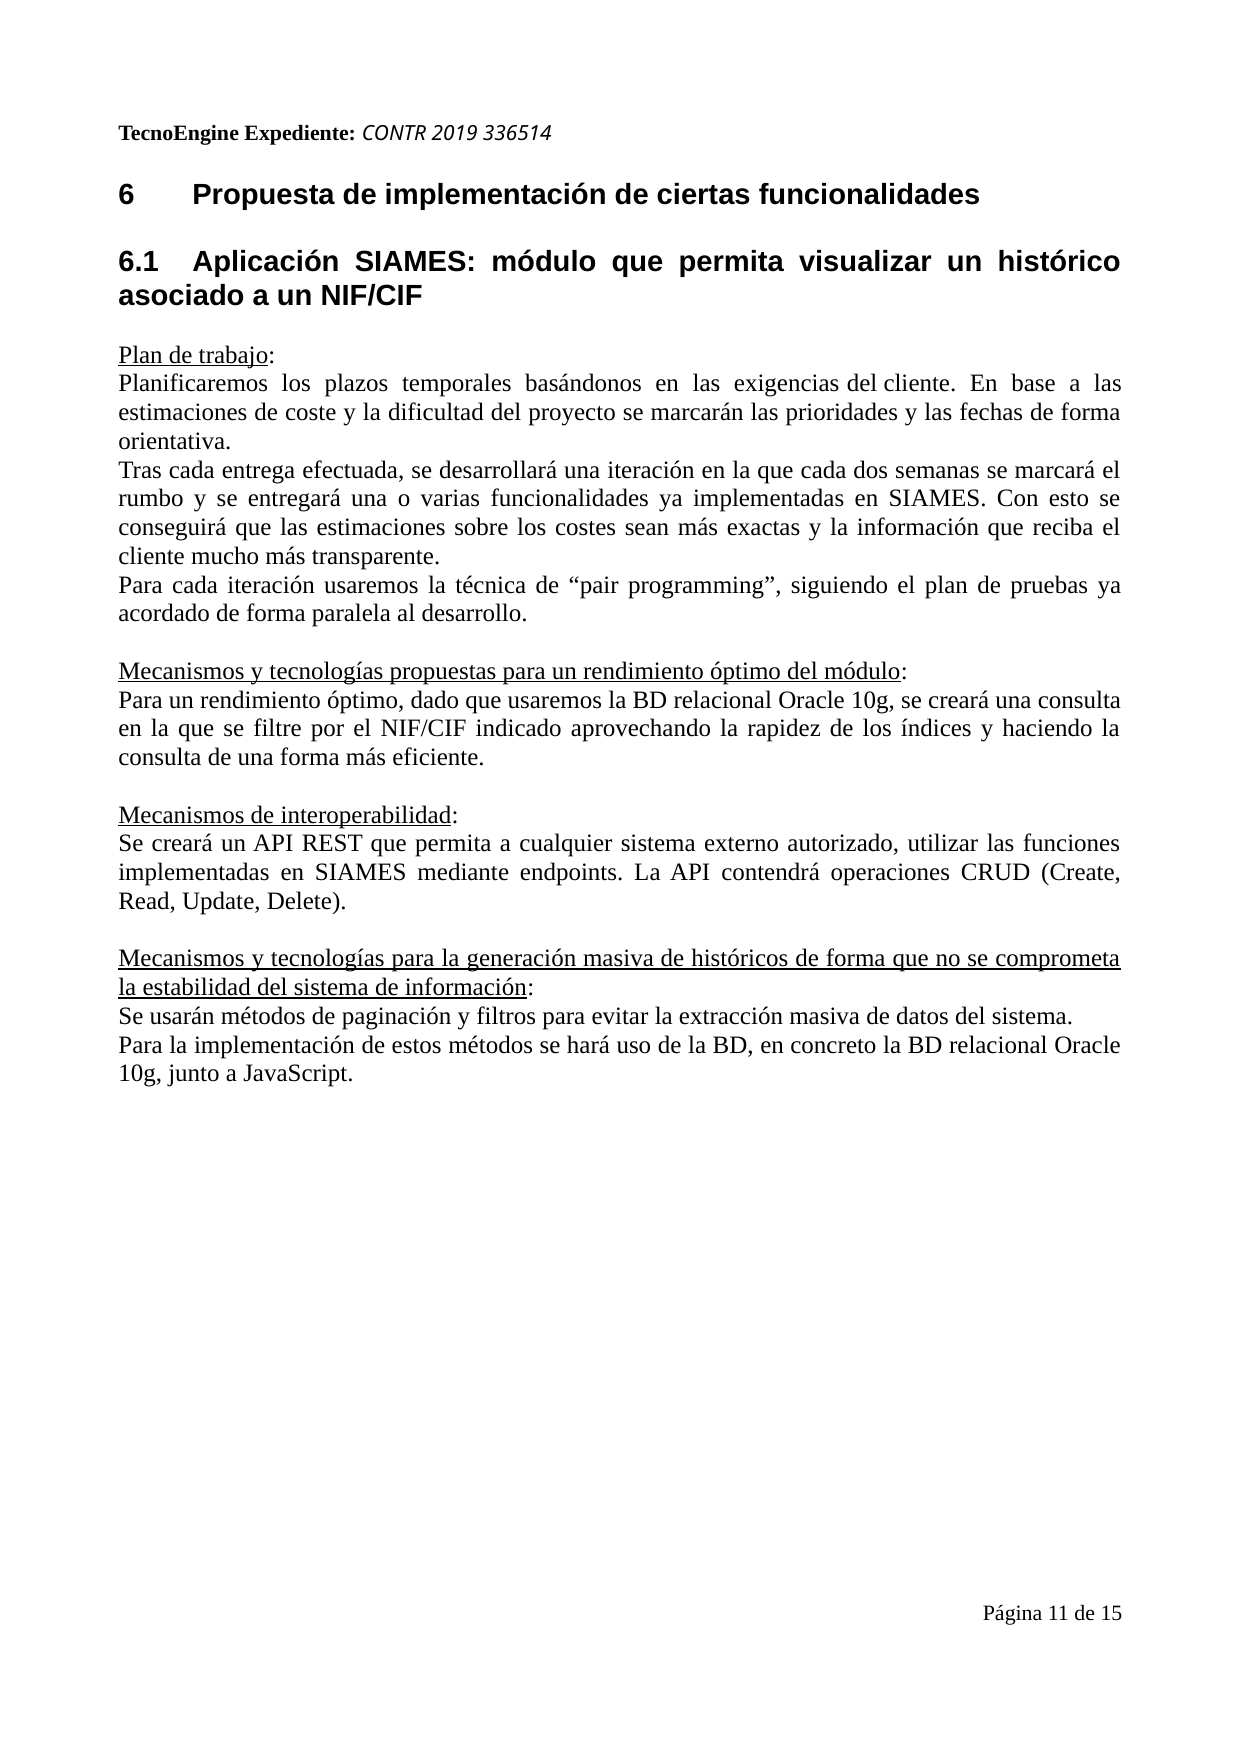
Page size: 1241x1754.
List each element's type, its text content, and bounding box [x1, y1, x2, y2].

text Para la implementación de estos métodos se hará uso de la BD, en concreto la BD relacional Oracle 10g, junto a JavaScript. [118, 1030, 1122, 1087]
text Mecanismos y tecnologías para la generación masiva de históricos de forma que no se comprometa la estabilidad del sistema de información: [118, 943, 1122, 1001]
text Plan de trabajo: [118, 340, 1122, 368]
text Para un rendimiento óptimo, dado que usaremos la BD relacional Oracle 10g, se creará una consulta en la que se filtre por el NIF/CIF indicado aprovechando la rapidez de los índices y haciendo la consulta de una forma más eficiente. [118, 685, 1122, 771]
text Mecanismos y tecnologías propuestas para un rendimiento óptimo del módulo: [118, 656, 1122, 685]
text Se usarán métodos de paginación y filtros para evitar la extracción masiva de datos del sistema. [118, 1001, 1122, 1030]
text Se creará un API REST que permita a cualquier sistema externo autorizado, utilizar las funciones implementadas en SIAMES mediante endpoints. La API contendrá operaciones CRUD (Create, Read, Update, Delete). [118, 828, 1122, 915]
subtitle Propuesta de implementación de ciertas funcionalidades [118, 177, 1122, 211]
text Planificaremos los plazos temporales basándonos en las exigencias del cliente. En base a las estimaciones de coste y la dificultad del proyecto se marcarán las prioridades y las fechas de forma orientativa. [118, 368, 1122, 455]
text Tras cada entrega efectuada, se desarrollará una iteración en la que cada dos semanas se marcará el rumbo y se entregará una o varias funcionalidades ya implementadas en SIAMES. Con esto se conseguirá que las estimaciones sobre los costes sean más exactas y la información que reciba el cliente mucho más transparente. [118, 455, 1122, 570]
text Mecanismos de interoperabilidad: [118, 800, 1122, 828]
text Para cada iteración usaremos la técnica de “pair programming”, siguiendo el plan de pruebas ya acordado de forma paralela al desarrollo. [118, 570, 1122, 627]
subtitle Aplicación SIAMES: módulo que permita visualizar un histórico asociado a un NIF/CIF [118, 244, 1122, 311]
